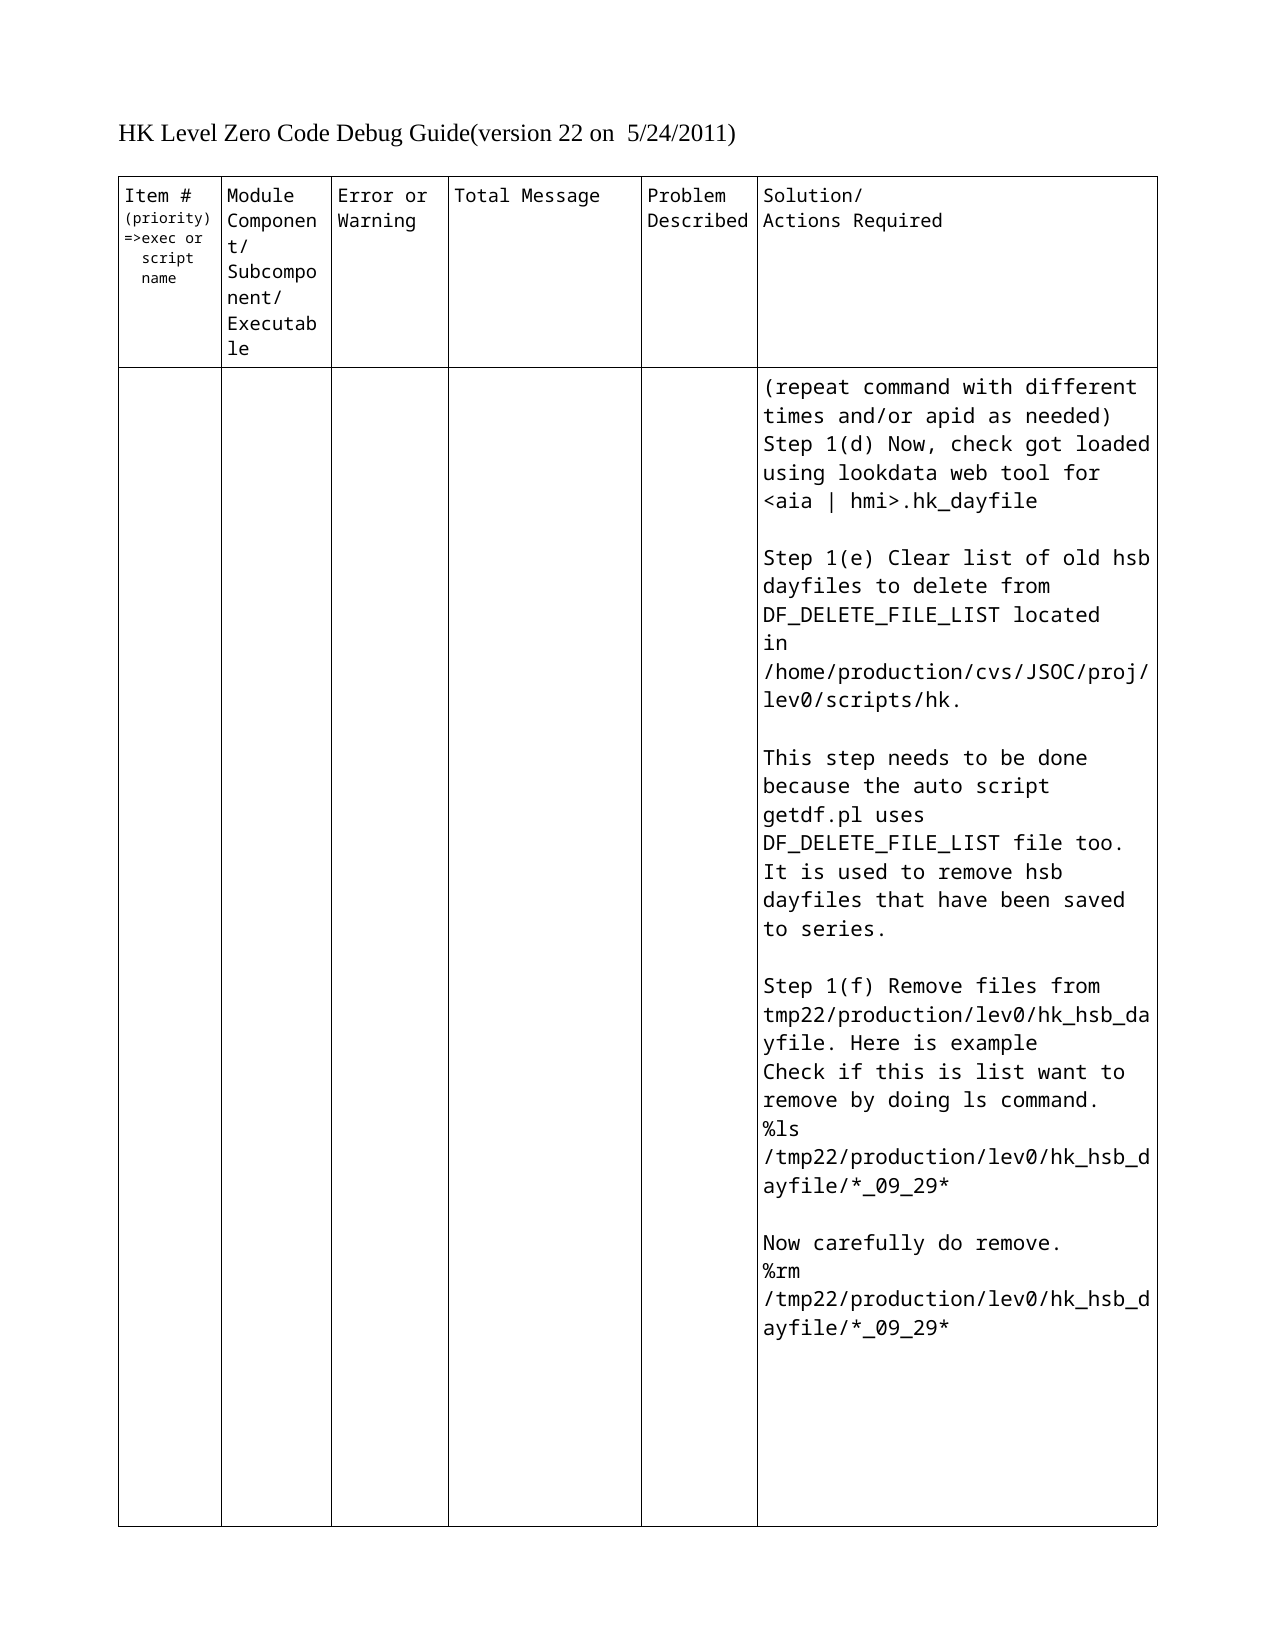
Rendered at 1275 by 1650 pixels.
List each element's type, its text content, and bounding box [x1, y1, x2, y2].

table_header Module Component/ Subcomponent/ Executable [222, 177, 331, 367]
table_header Problem Described [642, 177, 757, 367]
table_header Total Message [449, 177, 641, 367]
table_cell [449, 368, 641, 1526]
table_cell [642, 368, 757, 1526]
table_header Solution/ Actions Required [758, 177, 1157, 367]
table_cell [222, 368, 331, 1526]
table_cell [119, 368, 221, 1526]
table_cell (repeat command with different times and/or apid as needed) Step 1(d) Now, check got loaded using lookdata web tool for <aia | hmi>.hk_dayfile Step 1(e) Clear list of old hsb dayfiles to delete from DF_DELETE_FILE_LIST located in /home/production/cvs/JSOC/proj/lev0/scripts/hk. This step needs to be done because the auto script getdf.pl uses DF_DELETE_FILE_LIST file too. It is used to remove hsb dayfiles that have been saved to series. Step 1(f) Remove files from tmp22/production/lev0/hk_hsb_dayfile. Here is example Check if this is list want to remove by doing ls command. %ls /tmp22/production/lev0/hk_hsb_dayfile/*_09_29* Now carefully do remove. %rm /tmp22/production/lev0/hk_hsb_dayfile/*_09_29* [758, 368, 1157, 1526]
table_header Error or Warning [332, 177, 448, 367]
table_header Item # (priority) =>exec or script name [119, 177, 221, 367]
table_cell [332, 368, 448, 1526]
